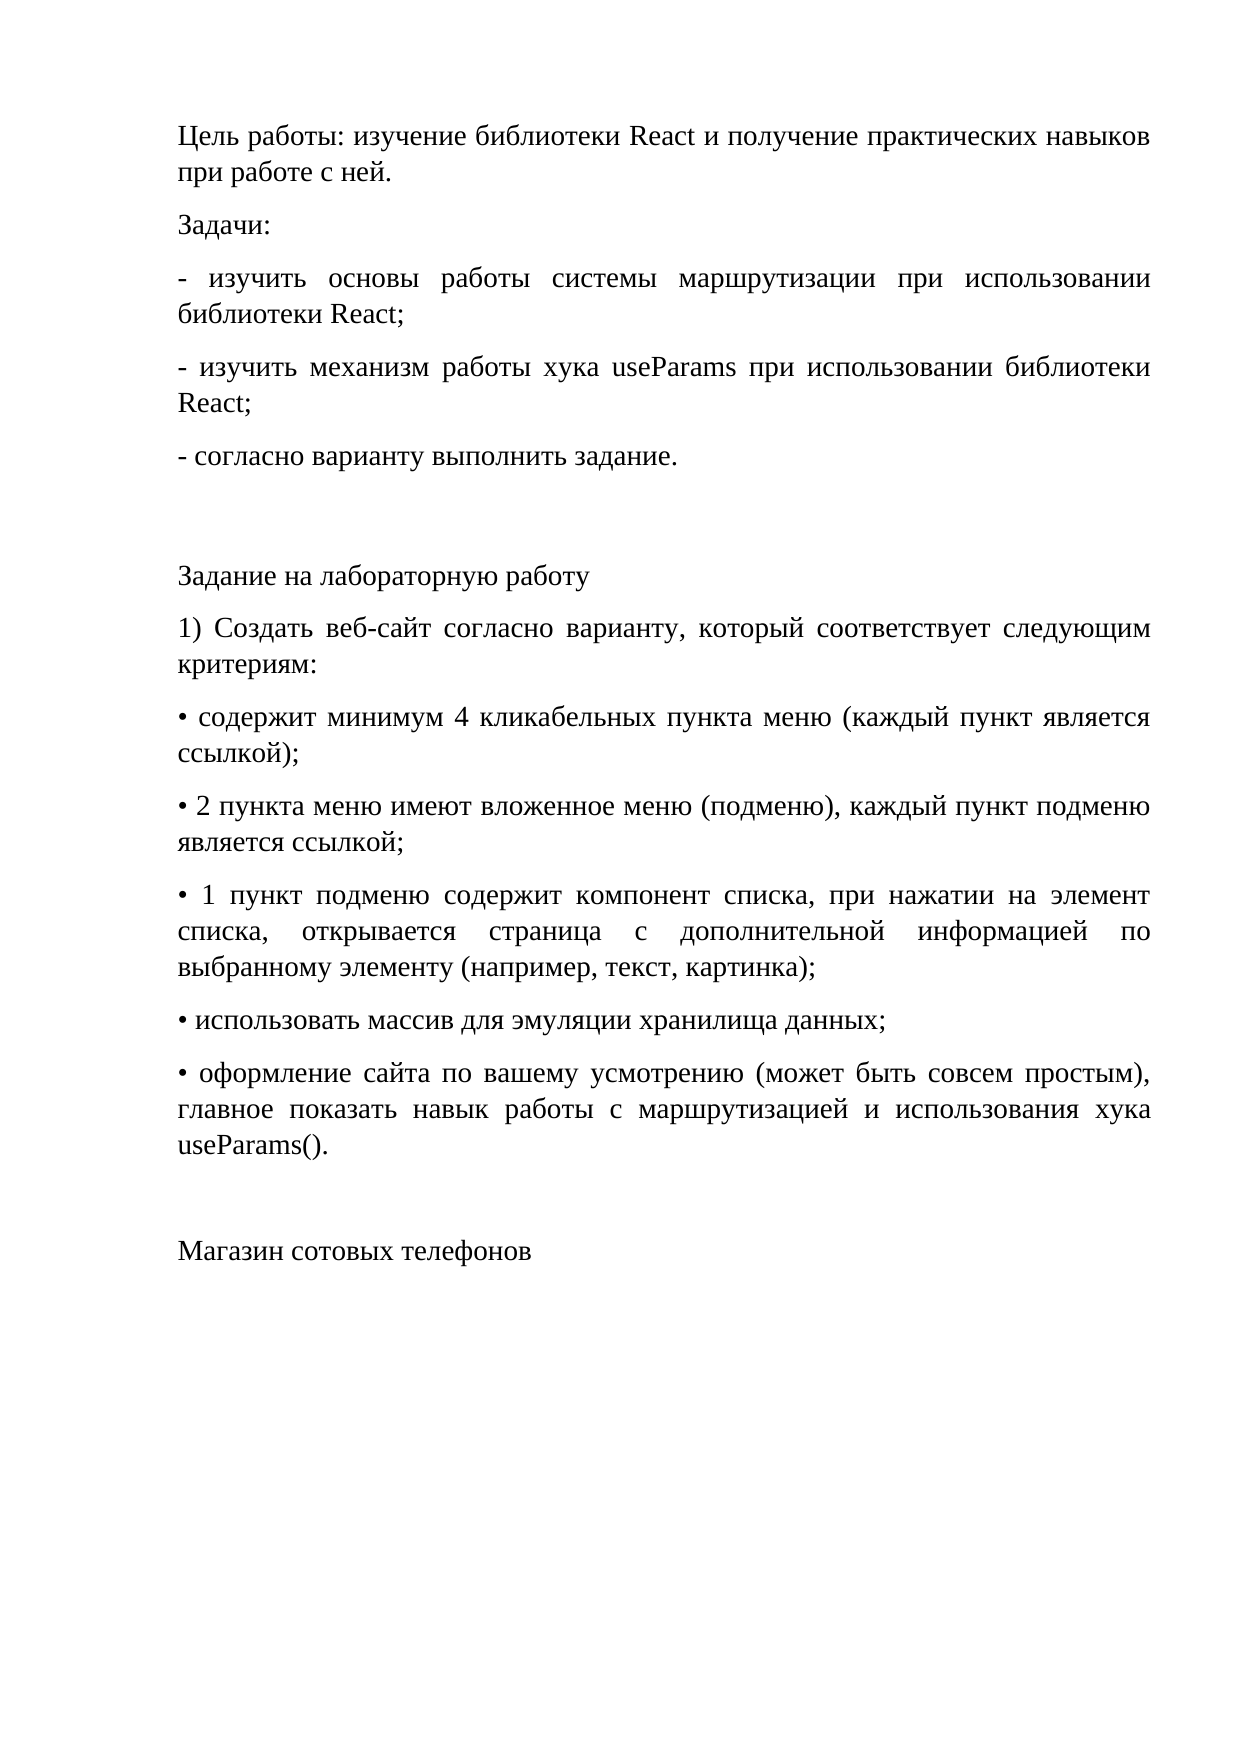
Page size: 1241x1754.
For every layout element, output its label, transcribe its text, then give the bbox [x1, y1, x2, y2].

text • использовать массив для эмуляции хранилища данных; [177, 1002, 1152, 1036]
text - согласно варианту выполнить задание. [177, 438, 1152, 471]
text • содержит минимум 4 кликабельных пункта меню (каждый пункт является ссылкой); [177, 699, 1152, 769]
text Задачи: [177, 207, 1152, 241]
text Цель работы: изучение библиотеки React и получение практических навыков при работе с ней. [177, 118, 1152, 188]
text - изучить основы работы системы маршрутизации при использовании библиотеки React; [177, 260, 1152, 329]
text - изучить механизм работы хука useParams при использовании библиотеки React; [177, 349, 1152, 418]
text • оформление сайта по вашему усмотрению (может быть совсем простым), главное показать навык работы с маршрутизацией и использования хука useParams(). [177, 1055, 1152, 1161]
text • 1 пункт подменю содержит компонент списка, при нажатии на элемент списка, открывается страница с дополнительной информацией по выбранному элементу (например, текст, картинка); [177, 877, 1152, 983]
text Магазин сотовых телефонов [177, 1233, 1152, 1267]
text 1) Создать веб-сайт согласно варианту, который соответствует следующим критериям: [177, 610, 1152, 680]
text Задание на лабораторную работу [177, 558, 1152, 591]
text • 2 пункта меню имеют вложенное меню (подменю), каждый пункт подменю является ссылкой; [177, 788, 1152, 858]
